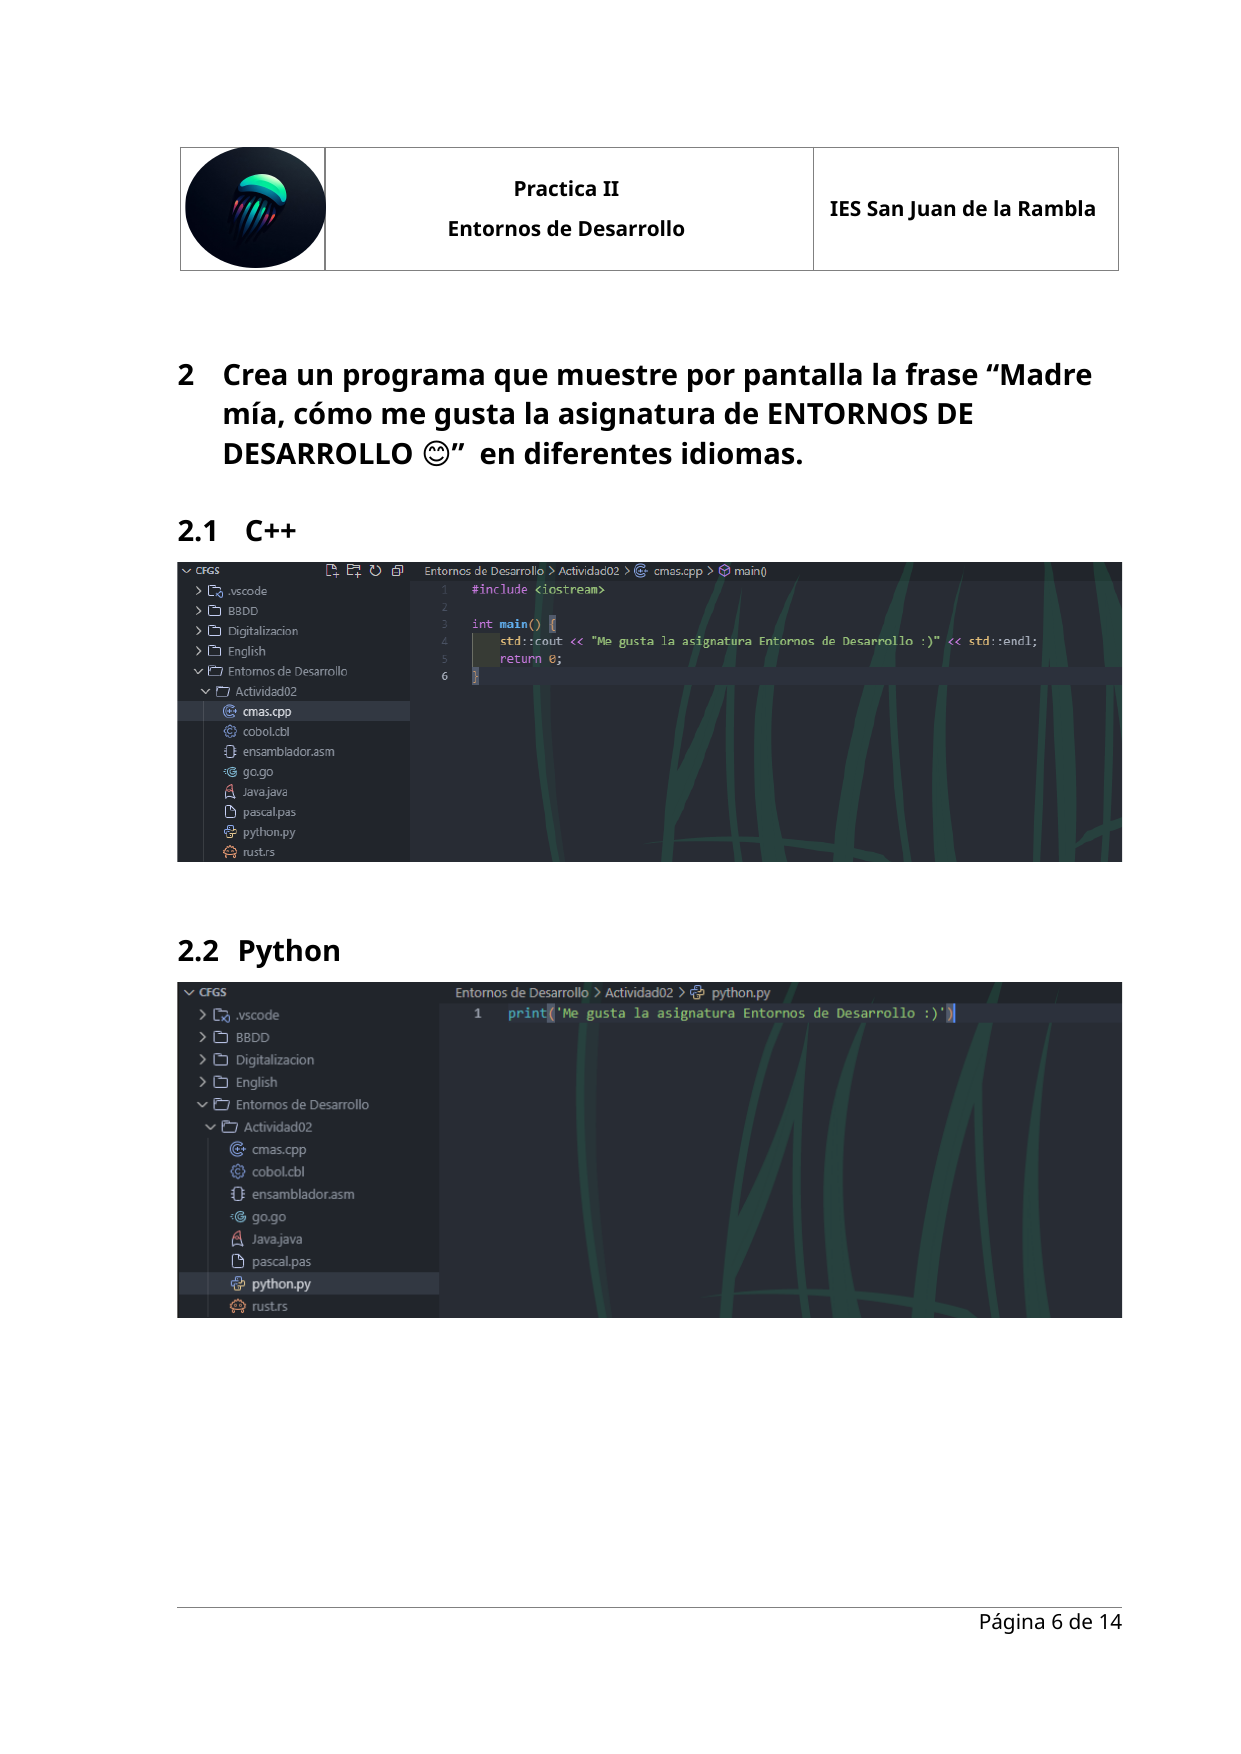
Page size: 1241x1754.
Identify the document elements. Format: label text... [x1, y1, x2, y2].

picture [185, 147, 326, 268]
picture [177, 562, 1123, 862]
picture [177, 982, 1123, 1318]
subtitle Python [177, 930, 1122, 969]
subtitle Crea un programa que muestre por pantalla la frase “Madre mía, cómo me gusta la asignatura de ENTORNOS DE DESARROLLO 😊” en diferentes idiomas. [177, 354, 1122, 473]
subtitle C++ [177, 510, 1122, 550]
